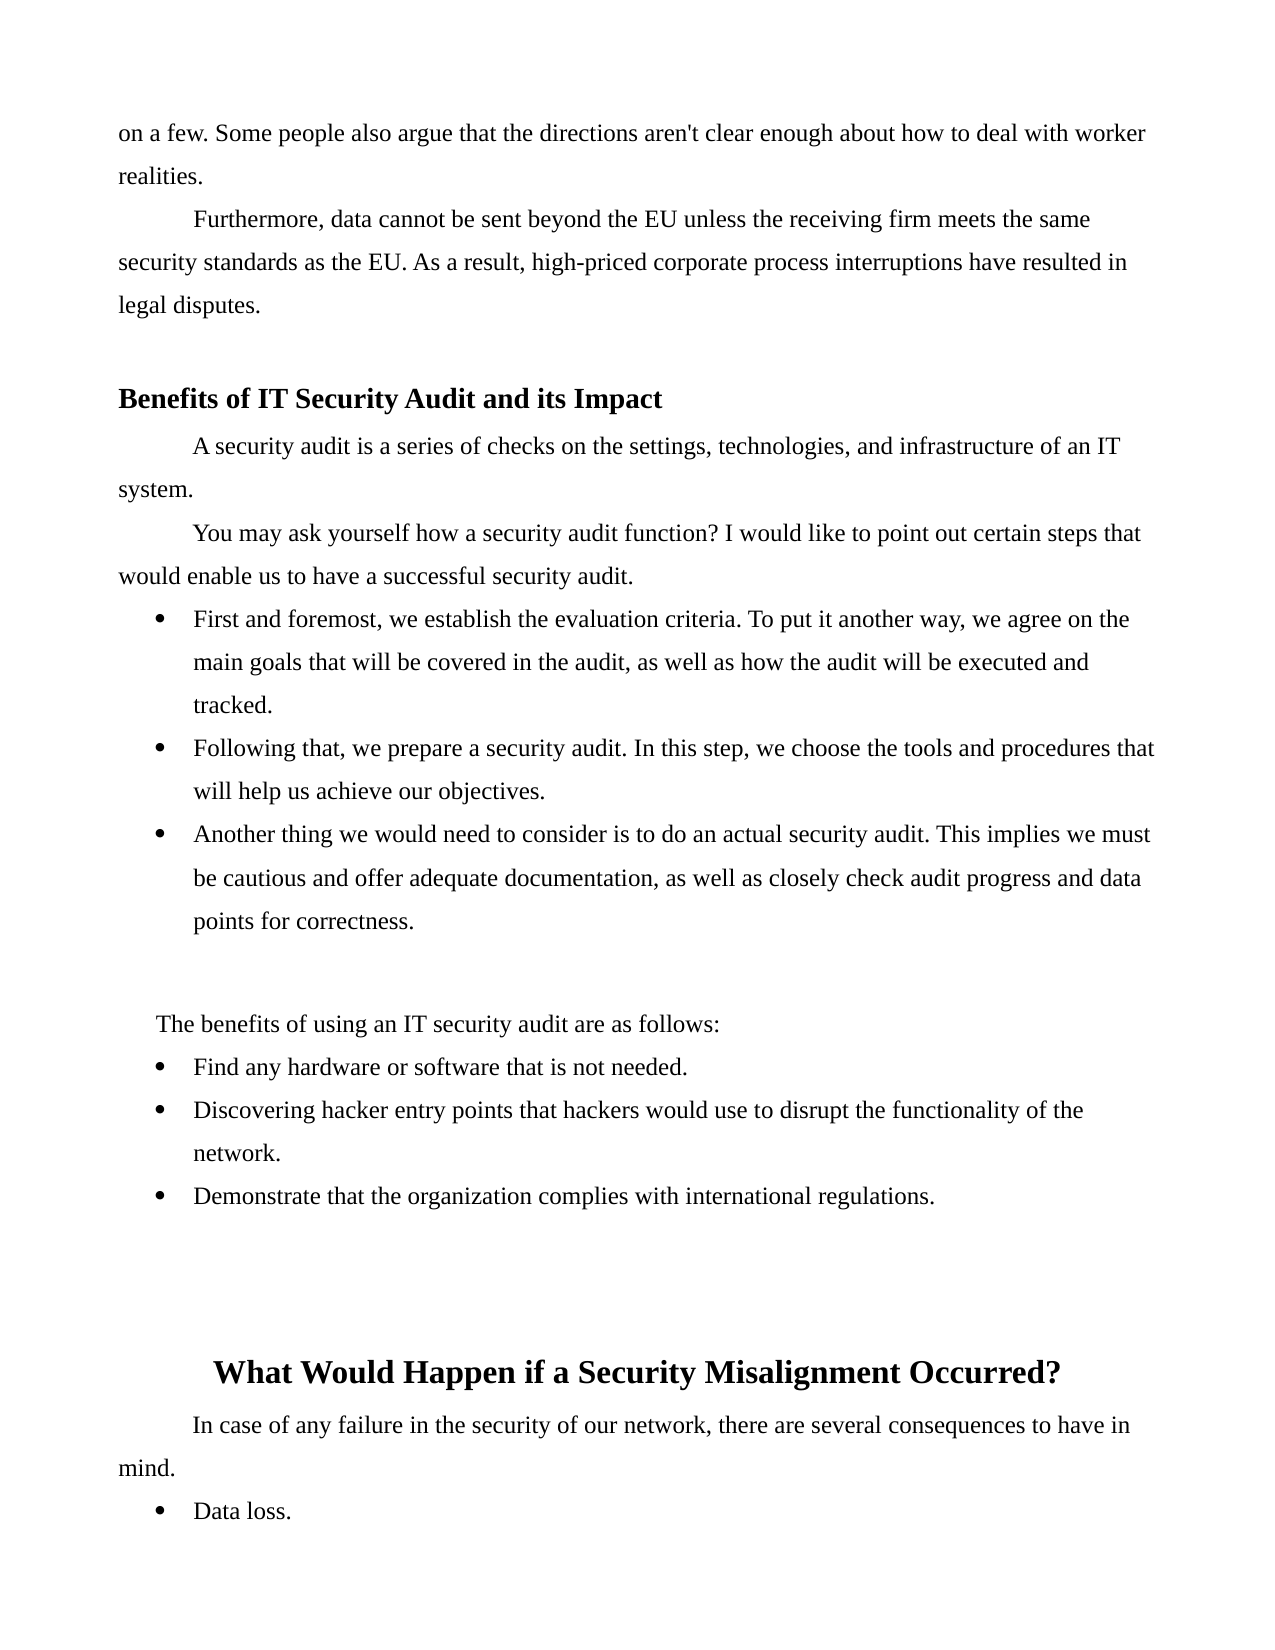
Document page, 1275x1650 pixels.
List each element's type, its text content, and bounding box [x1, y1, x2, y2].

text Furthermore, data cannot be sent beyond the EU unless the receiving firm meets the same security standards as the EU. As a result, high-priced corporate process interruptions have resulted in legal disputes. [118, 204, 1157, 319]
text In case of any failure in the security of our network, there are several consequences to have in mind. [118, 1410, 1157, 1482]
text The benefits of using an IT security audit are as follows: [118, 1009, 1157, 1037]
list Following that, we prepare a security audit. In this step, we choose the tools and procedures that will help us achieve our objectives. [156, 733, 1157, 805]
list Another thing we would need to consider is to do an actual security audit. This implies we must be cautious and offer adequate documentation, as well as closely check audit progress and data points for correctness. [156, 819, 1157, 934]
text on a few. Some people also argue that the directions aren't clear enough about how to deal with worker realities. [118, 118, 1157, 190]
subtitle What Would Happen if a Security Misalignment Occurred? [118, 1352, 1157, 1391]
list Find any hardware or software that is not needed. [156, 1052, 1157, 1081]
list First and foremost, we establish the evaluation criteria. To put it another way, we agree on the main goals that will be covered in the audit, as well as how the audit will be executed and tracked. [156, 604, 1157, 719]
list Discovering hacker entry points that hackers would use to disrupt the functionality of the network. [156, 1095, 1157, 1167]
text A security audit is a series of checks on the settings, technologies, and infrastructure of an IT system. [118, 431, 1157, 503]
text You may ask yourself how a security audit function? I would like to point out certain steps that would enable us to have a successful security audit. [118, 518, 1157, 589]
list Demonstrate that the organization complies with international regulations. [156, 1181, 1157, 1210]
subtitle Benefits of IT Security Audit and its Impact [118, 381, 1157, 414]
list Data loss. [156, 1496, 1157, 1525]
